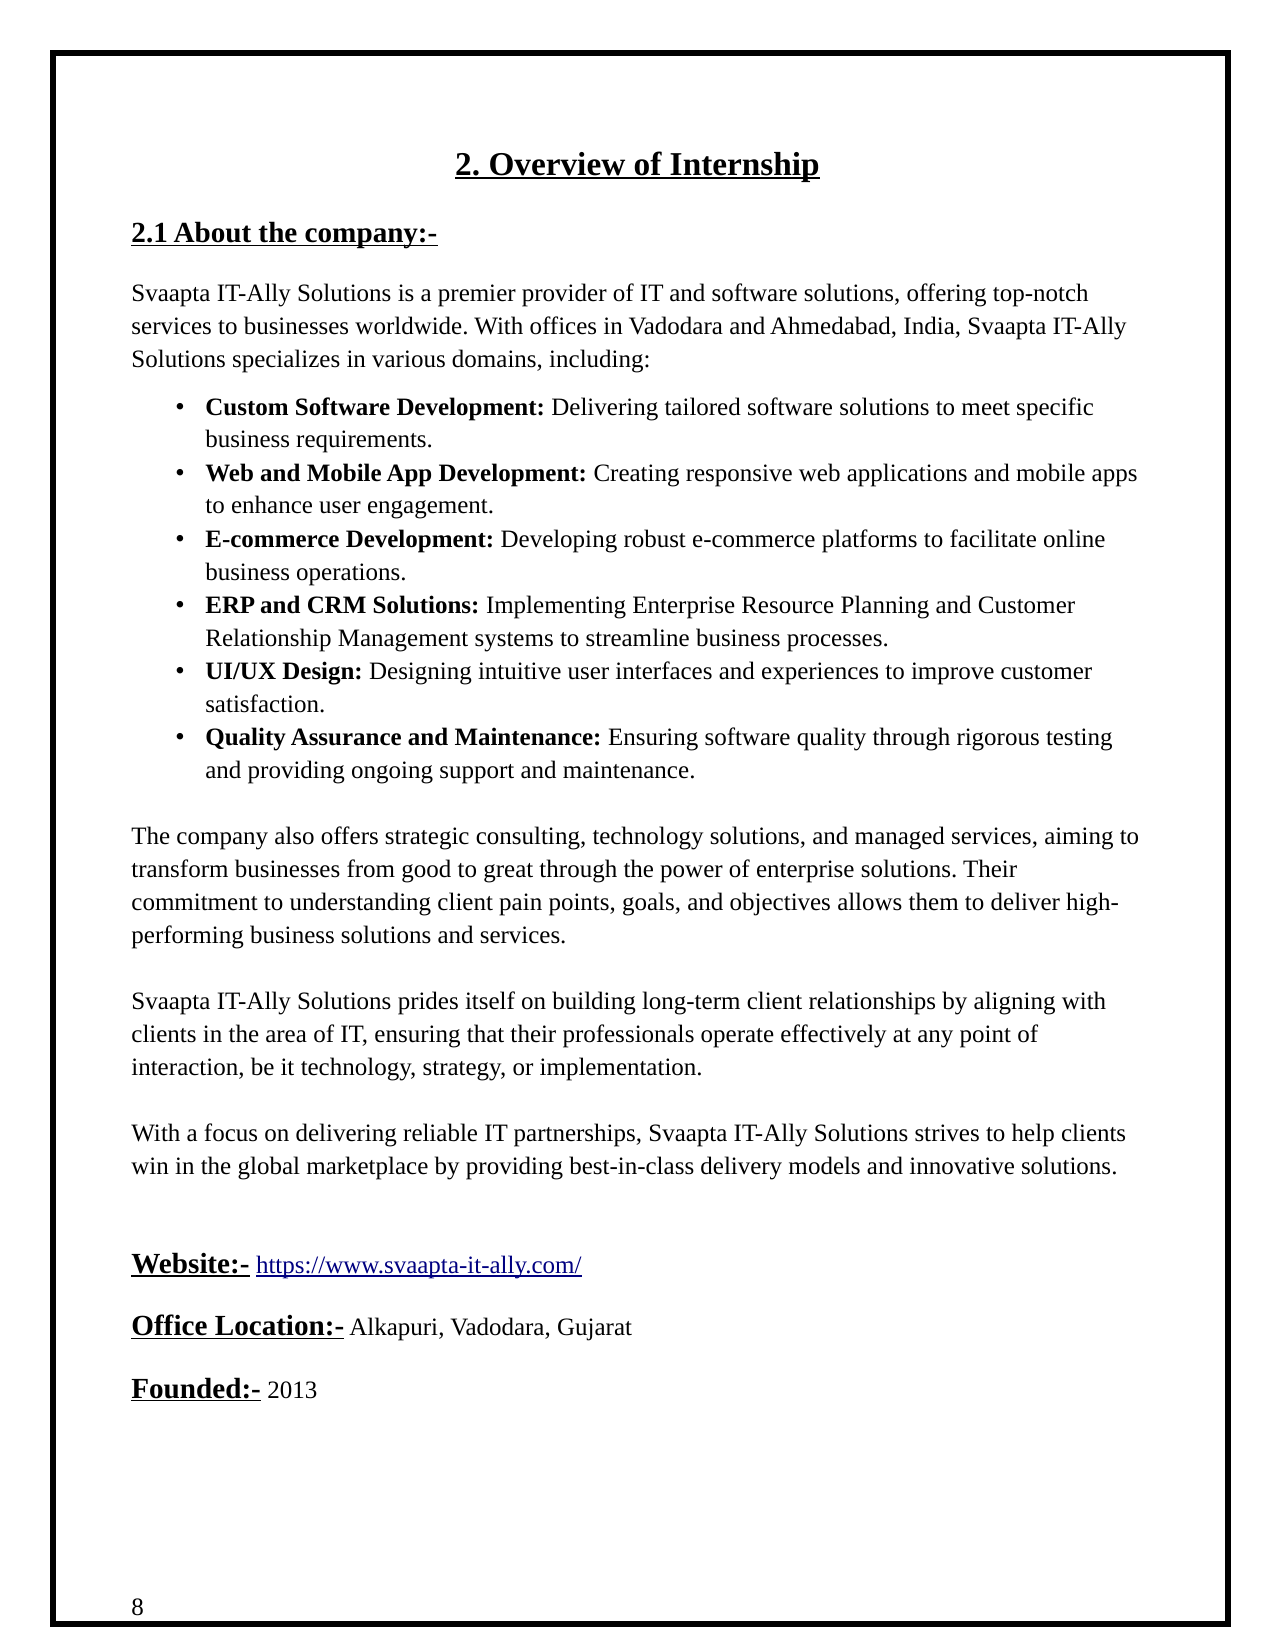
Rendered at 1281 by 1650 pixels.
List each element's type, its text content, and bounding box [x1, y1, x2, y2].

text 2.1 About the company:- [131, 216, 1143, 249]
text Founded:- 2013 [131, 1371, 1143, 1404]
text Office Location:- Alkapuri, Vadodara, Gujarat [131, 1308, 1143, 1342]
text Svaapta IT-Ally Solutions is a premier provider of IT and software solutions, offering top-notch services to businesses worldwide. With offices in Vadodara and Ahmedabad, India, Svaapta IT-Ally Solutions specializes in various domains, including: [131, 278, 1143, 373]
list E-commerce Development: Developing robust e-commerce platforms to facilitate online business operations. [176, 524, 1143, 585]
text 2. Overview of Internship [131, 144, 1143, 182]
text Svaapta IT-Ally Solutions prides itself on building long-term client relationships by aligning with clients in the area of IT, ensuring that their professionals operate effectively at any point of interaction, be it technology, strategy, or implementation. [131, 986, 1143, 1081]
list ERP and CRM Solutions: Implementing Enterprise Resource Planning and Customer Relationship Management systems to streamline business processes. [176, 590, 1143, 651]
text The company also offers strategic consulting, technology solutions, and managed services, aiming to transform businesses from good to great through the power of enterprise solutions. Their commitment to understanding client pain points, goals, and objectives allows them to deliver high-performing business solutions and services. [131, 821, 1143, 949]
list Custom Software Development: Delivering tailored software solutions to meet specific business requirements. [176, 392, 1143, 453]
list Quality Assurance and Maintenance: Ensuring software quality through rigorous testing and providing ongoing support and maintenance. [176, 722, 1143, 783]
list Web and Mobile App Development: Creating responsive web applications and mobile apps to enhance user engagement. [176, 458, 1143, 519]
list UI/UX Design: Designing intuitive user interfaces and experiences to improve customer satisfaction. [176, 656, 1143, 717]
text Website:- https://www.svaapta-it-ally.com/ [131, 1246, 1143, 1280]
text With a focus on delivering reliable IT partnerships, Svaapta IT-Ally Solutions strives to help clients win in the global marketplace by providing best-in-class delivery models and innovative solutions. [131, 1118, 1143, 1180]
